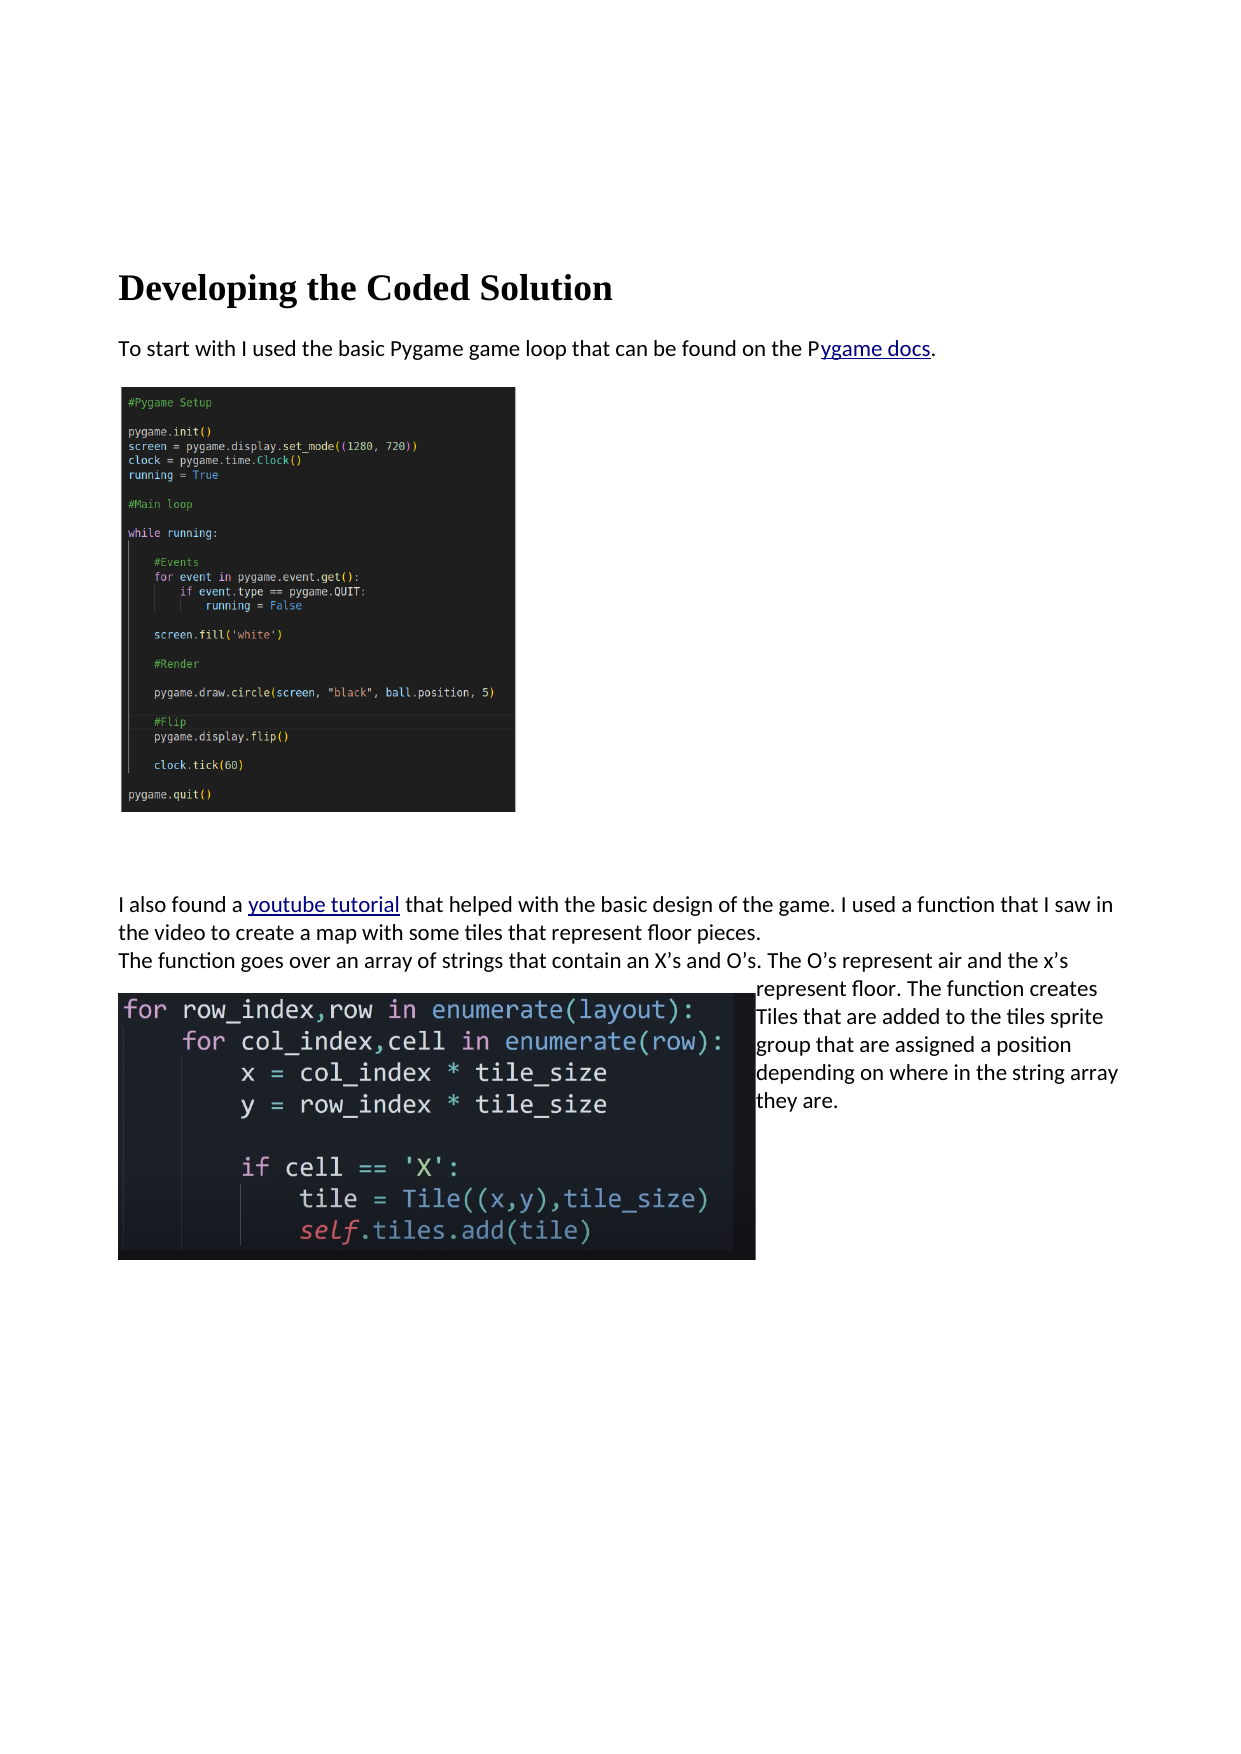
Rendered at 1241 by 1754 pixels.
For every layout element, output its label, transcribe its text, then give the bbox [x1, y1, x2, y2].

picture [118, 993, 756, 1260]
picture [121, 387, 516, 812]
text The function goes over an array of strings that contain an X’s and O’s. The O’s represent air and the x’s represent floor. The function creates Tiles that are added to the tiles sprite group that are assigned a position depending on where in the string array they are. [118, 946, 1122, 1114]
text To start with I used the basic Pygame game loop that can be found on the Pygame docs. [118, 334, 1122, 362]
text Developing the Coded Solution [118, 266, 1122, 309]
text I also found a youtube tutorial that helped with the basic design of the game. I used a function that I saw in the video to create a map with some tiles that represent floor pieces. [118, 890, 1122, 946]
